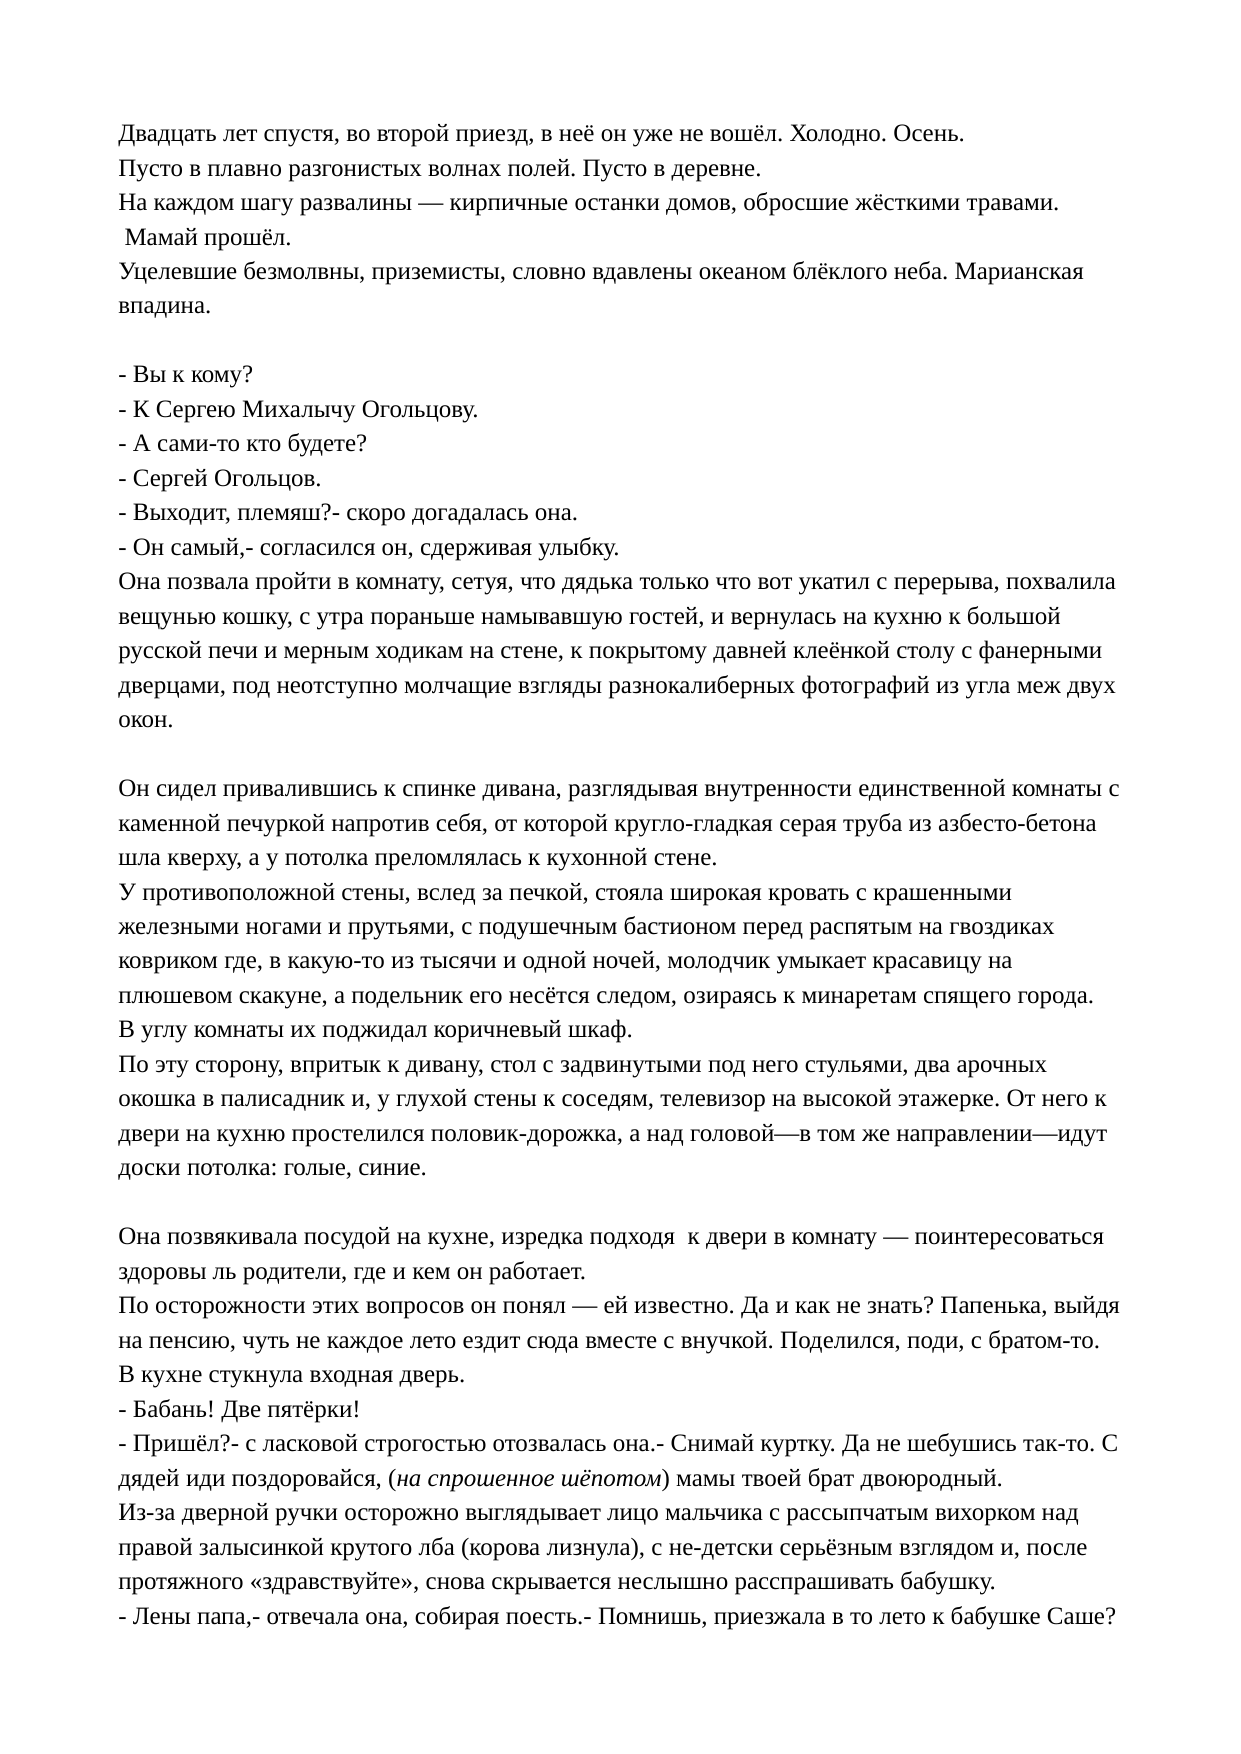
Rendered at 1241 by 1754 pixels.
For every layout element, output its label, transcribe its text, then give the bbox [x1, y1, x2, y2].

text Из-за дверной ручки осторожно выглядывает лицо мальчика с рассыпчатым вихорком над правой залысинкой крутого лба (корова лизнула), с не-детски серьёзным взглядом и, после протяжного «здравствуйте», снова скрывается неслышно расспрашивать бабушку. [118, 1497, 1122, 1595]
text - Выходит, племяш?- скоро догадалась она. [118, 497, 1122, 526]
text - К Сергею Михалычу Огольцову. [118, 394, 1122, 423]
text - Бабань! Две пятёрки! [118, 1394, 1122, 1423]
text У противоположной стены, вслед за печкой, стояла широкая кровать с крашенными железными ногами и прутьями, с подушечным бастионом перед распятым на гвоздиках ковриком где, в какую-то из тысячи и одной ночей, молодчик умыкает красавицу на плюшевом скакуне, а подельник его несётся следом, озираясь к минаретам спящего города. [118, 877, 1122, 1009]
text Он сидел привалившись к спинке дивана, разглядывая внутренности единственной комнаты с каменной печуркой напротив себя, от которой кругло-гладкая серая труба из азбесто-бетона шла кверху, а у потолка преломлялась к кухонной стене. [118, 773, 1122, 871]
text В углу комнаты их поджидал коричневый шкаф. [118, 1014, 1122, 1043]
text - Вы к кому? [118, 359, 1122, 388]
text - А сами-то кто будете? [118, 428, 1122, 457]
text Пусто в плавно разгонистых волнах полей. Пусто в деревне. [118, 153, 1122, 181]
text Мамай прошёл. [118, 222, 1122, 250]
text - Сергей Огольцов. [118, 463, 1122, 492]
text На каждом шагу развалины — кирпичные останки домов, обросшие жёсткими травами. [118, 187, 1122, 216]
text Она позвякивала посудой на кухне, изредка подходя к двери в комнату — поинтересоваться здоровы ль родители, где и кем он работает. [118, 1221, 1122, 1285]
text Она позвала пройти в комнату, сетуя, что дядька только что вот укатил с перерыва, похвалила вещунью кошку, с утра пораньше намывавшую гостей, и вернулась на кухню к большой русской печи и мерным ходикам на стене, к покрытому давней клеёнкой столу с фанерными дверцами, под неотступно молчащие взгляды разнокалиберных фотографий из угла меж двух окон. [118, 566, 1122, 733]
text - Пришёл?- с ласковой строгостью отозвалась она.- Снимай куртку. Да не шебушись так-то. С дядей иди поздоровайся, (на спрошенное шёпотом) мамы твоей брат двоюродный. [118, 1428, 1122, 1492]
text Двадцать лет спустя, во второй приезд, в неё он уже не вошёл. Холодно. Осень. [118, 118, 1122, 147]
text В кухне стукнула входная дверь. [118, 1359, 1122, 1388]
text Уцелевшие безмолвны, приземисты, словно вдавлены океаном блёклого неба. Марианская впадина. [118, 256, 1122, 319]
text - Лены папа,- отвечала она, собирая поесть.- Помнишь, приезжала в то лето к бабушке Саше? [118, 1601, 1122, 1629]
text По осторожности этих вопросов он понял — ей известно. Да и как не знать? Папенька, выйдя на пенсию, чуть не каждое лето ездит сюда вместе с внучкой. Поделился, поди, с братом-то. [118, 1290, 1122, 1354]
text - Он самый,- согласился он, сдерживая улыбку. [118, 532, 1122, 561]
text По эту сторону, впритык к дивану, стол с задвинутыми под него стульями, два арочных окошка в палисадник и, у глухой стены к соседям, телевизор на высокой этажерке. От него к двери на кухню простелился половик-дорожка, а над головой—в том же направлении—идут доски потолка: голые, синие. [118, 1049, 1122, 1181]
